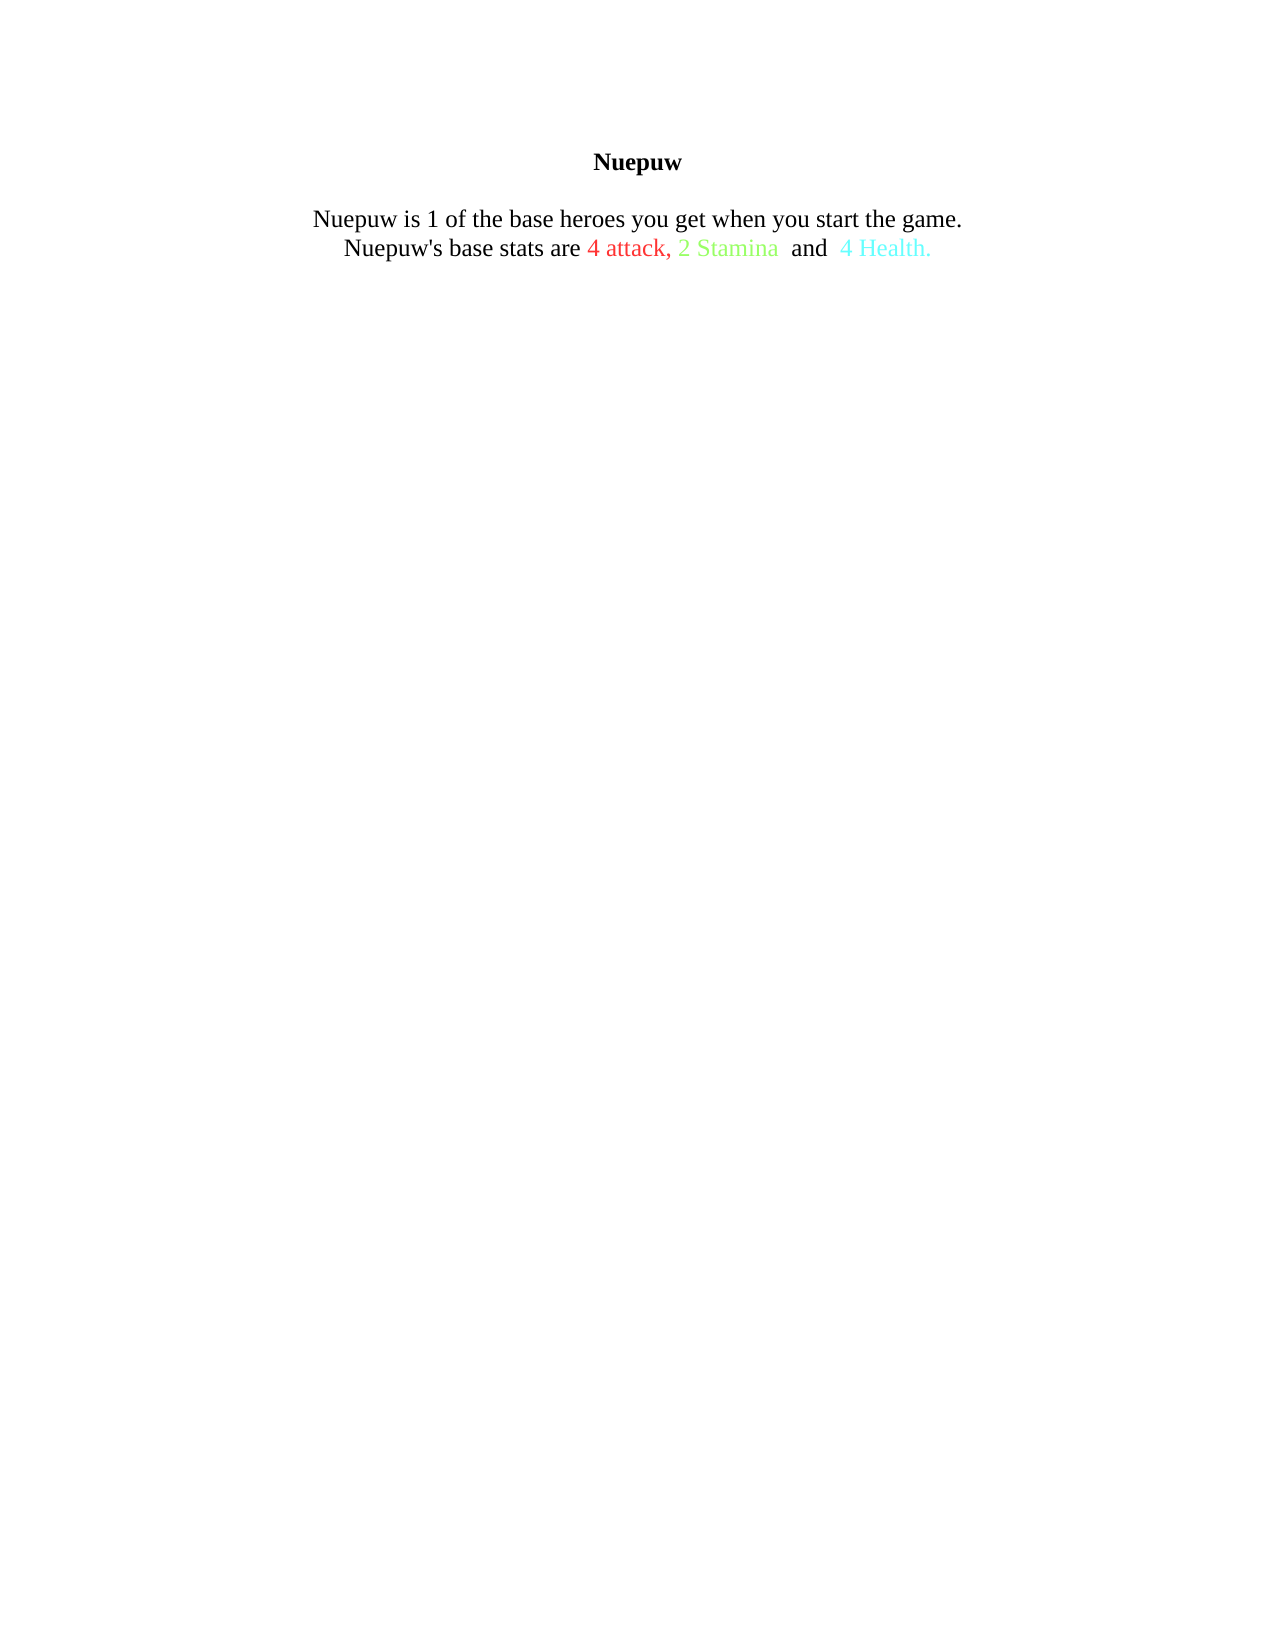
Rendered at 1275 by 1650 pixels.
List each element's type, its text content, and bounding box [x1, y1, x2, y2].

text Nuepuw [118, 147, 1157, 176]
text Nuepuw's base stats are 4 attack, 2 Stamina and 4 Health. [118, 233, 1157, 262]
text Nuepuw is 1 of the base heroes you get when you start the game. [118, 204, 1157, 233]
